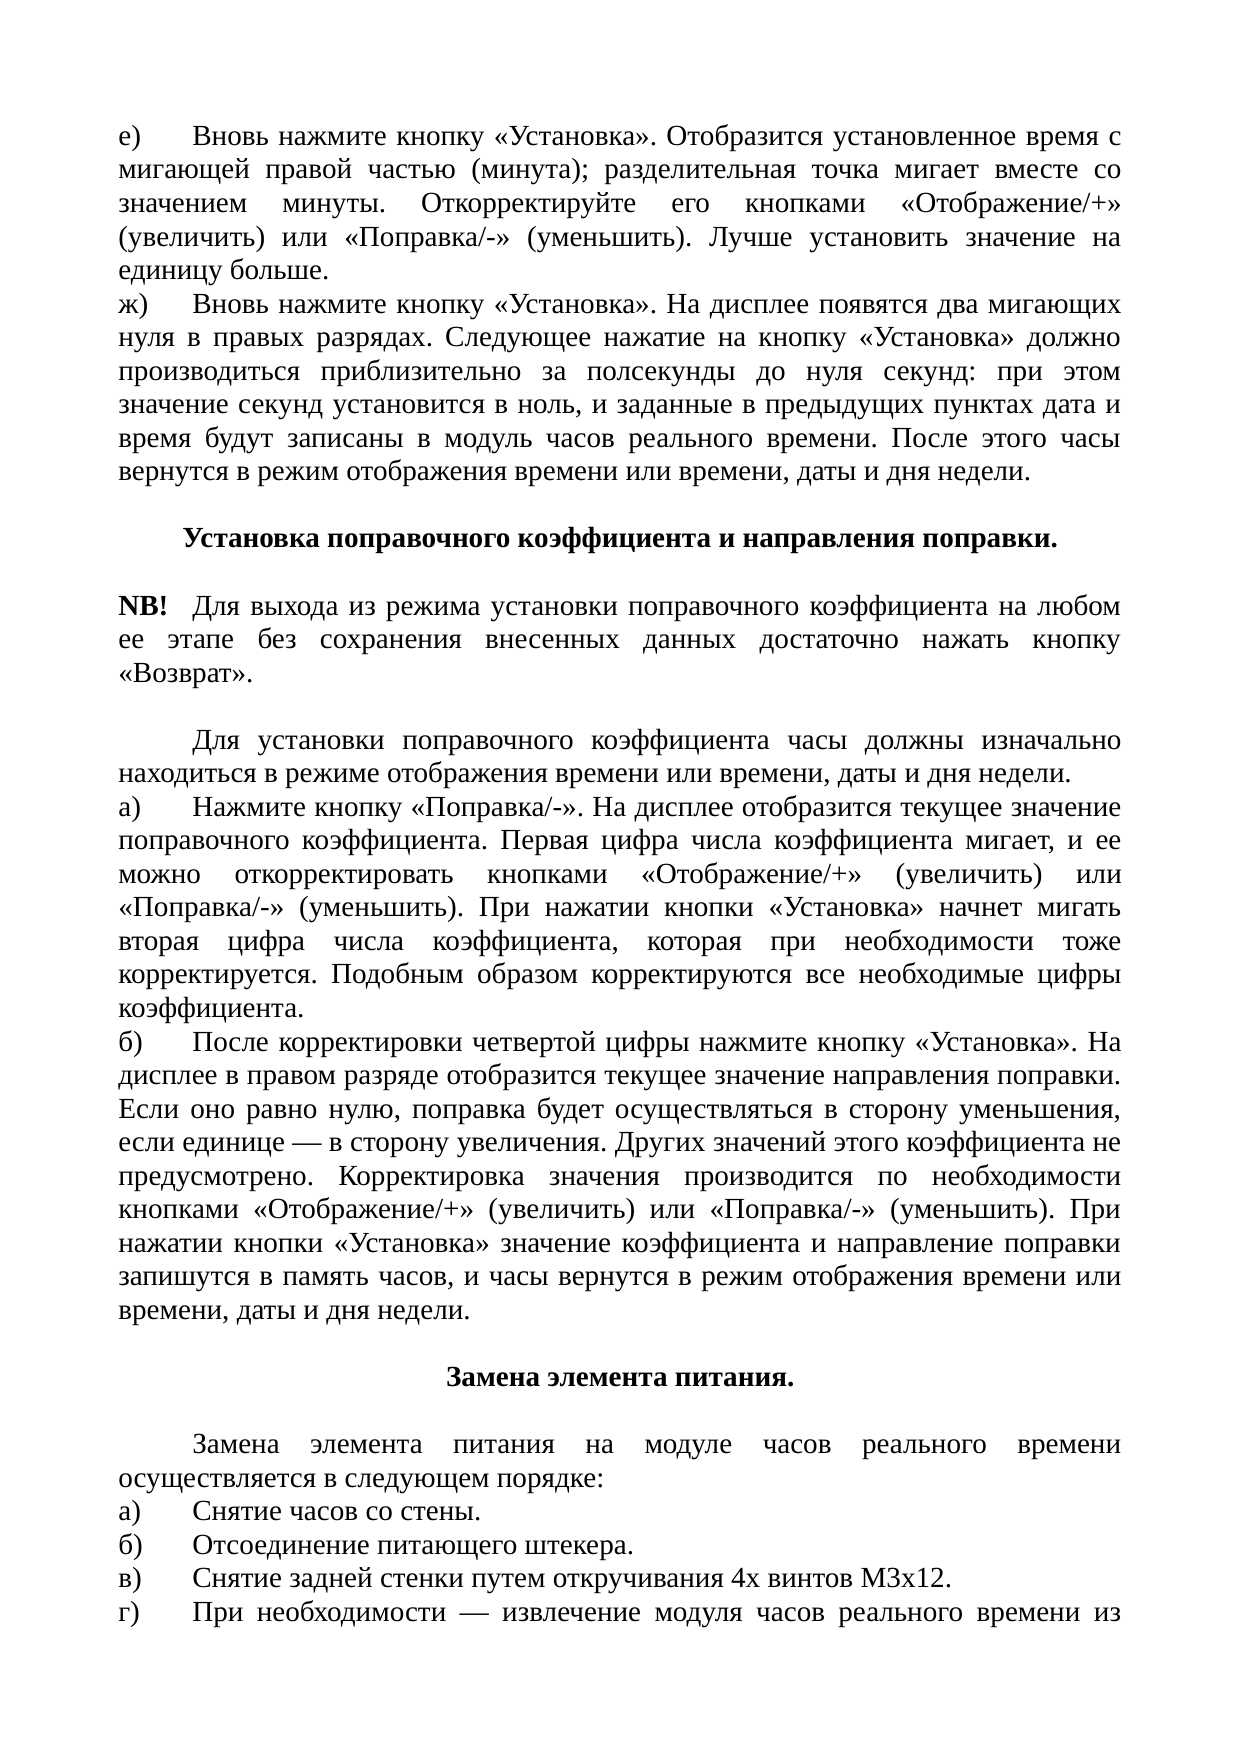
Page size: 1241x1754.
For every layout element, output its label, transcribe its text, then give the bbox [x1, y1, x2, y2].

text Замена элемента питания на модуле часов реального времени осуществляется в следующем порядке: [118, 1426, 1122, 1493]
text г) При необходимости — извлечение модуля часов реального времени из [118, 1594, 1122, 1627]
text Замена элемента питания. [118, 1359, 1122, 1393]
text е) Вновь нажмите кнопку «Установка». Отобразится установленное время с мигающей правой частью (минута); разделительная точка мигает вместе со значением минуты. Откорректируйте его кнопками «Отображение/+» (увеличить) или «Поправка/-» (уменьшить). Лучше установить значение на единицу больше. [118, 118, 1122, 286]
text а) Снятие часов со стены. [118, 1493, 1122, 1527]
text ж) Вновь нажмите кнопку «Установка». На дисплее появятся два мигающих нуля в правых разрядах. Следующее нажатие на кнопку «Установка» должно производиться приблизительно за полсекунды до нуля секунд: при этом значение секунд установится в ноль, и заданные в предыдущих пунктах дата и время будут записаны в модуль часов реального времени. После этого часы вернутся в режим отображения времени или времени, даты и дня недели. [118, 286, 1122, 487]
text NB! Для выхода из режима установки поправочного коэффициента на любом ее этапе без сохранения внесенных данных достаточно нажать кнопку «Возврат». [118, 588, 1122, 688]
text б) После корректировки четвертой цифры нажмите кнопку «Установка». На дисплее в правом разряде отобразится текущее значение направления поправки. Если оно равно нулю, поправка будет осуществляться в сторону уменьшения, если единице — в сторону увеличения. Других значений этого коэффициента не предусмотрено. Корректировка значения производится по необходимости кнопками «Отображение/+» (увеличить) или «Поправка/-» (уменьшить). При нажатии кнопки «Установка» значение коэффициента и направление поправки запишутся в память часов, и часы вернутся в режим отображения времени или времени, даты и дня недели. [118, 1024, 1122, 1326]
text б) Отсоединение питающего штекера. [118, 1527, 1122, 1560]
text в) Снятие задней стенки путем откручивания 4х винтов М3х12. [118, 1560, 1122, 1594]
text Установка поправочного коэффициента и направления поправки. [118, 521, 1122, 554]
text а) Нажмите кнопку «Поправка/-». На дисплее отобразится текущее значение поправочного коэффициента. Первая цифра числа коэффициента мигает, и ее можно откорректировать кнопками «Отображение/+» (увеличить) или «Поправка/-» (уменьшить). При нажатии кнопки «Установка» начнет мигать вторая цифра числа коэффициента, которая при необходимости тоже корректируется. Подобным образом корректируются все необходимые цифры коэффициента. [118, 789, 1122, 1024]
text Для установки поправочного коэффициента часы должны изначально находиться в режиме отображения времени или времени, даты и дня недели. [118, 722, 1122, 789]
